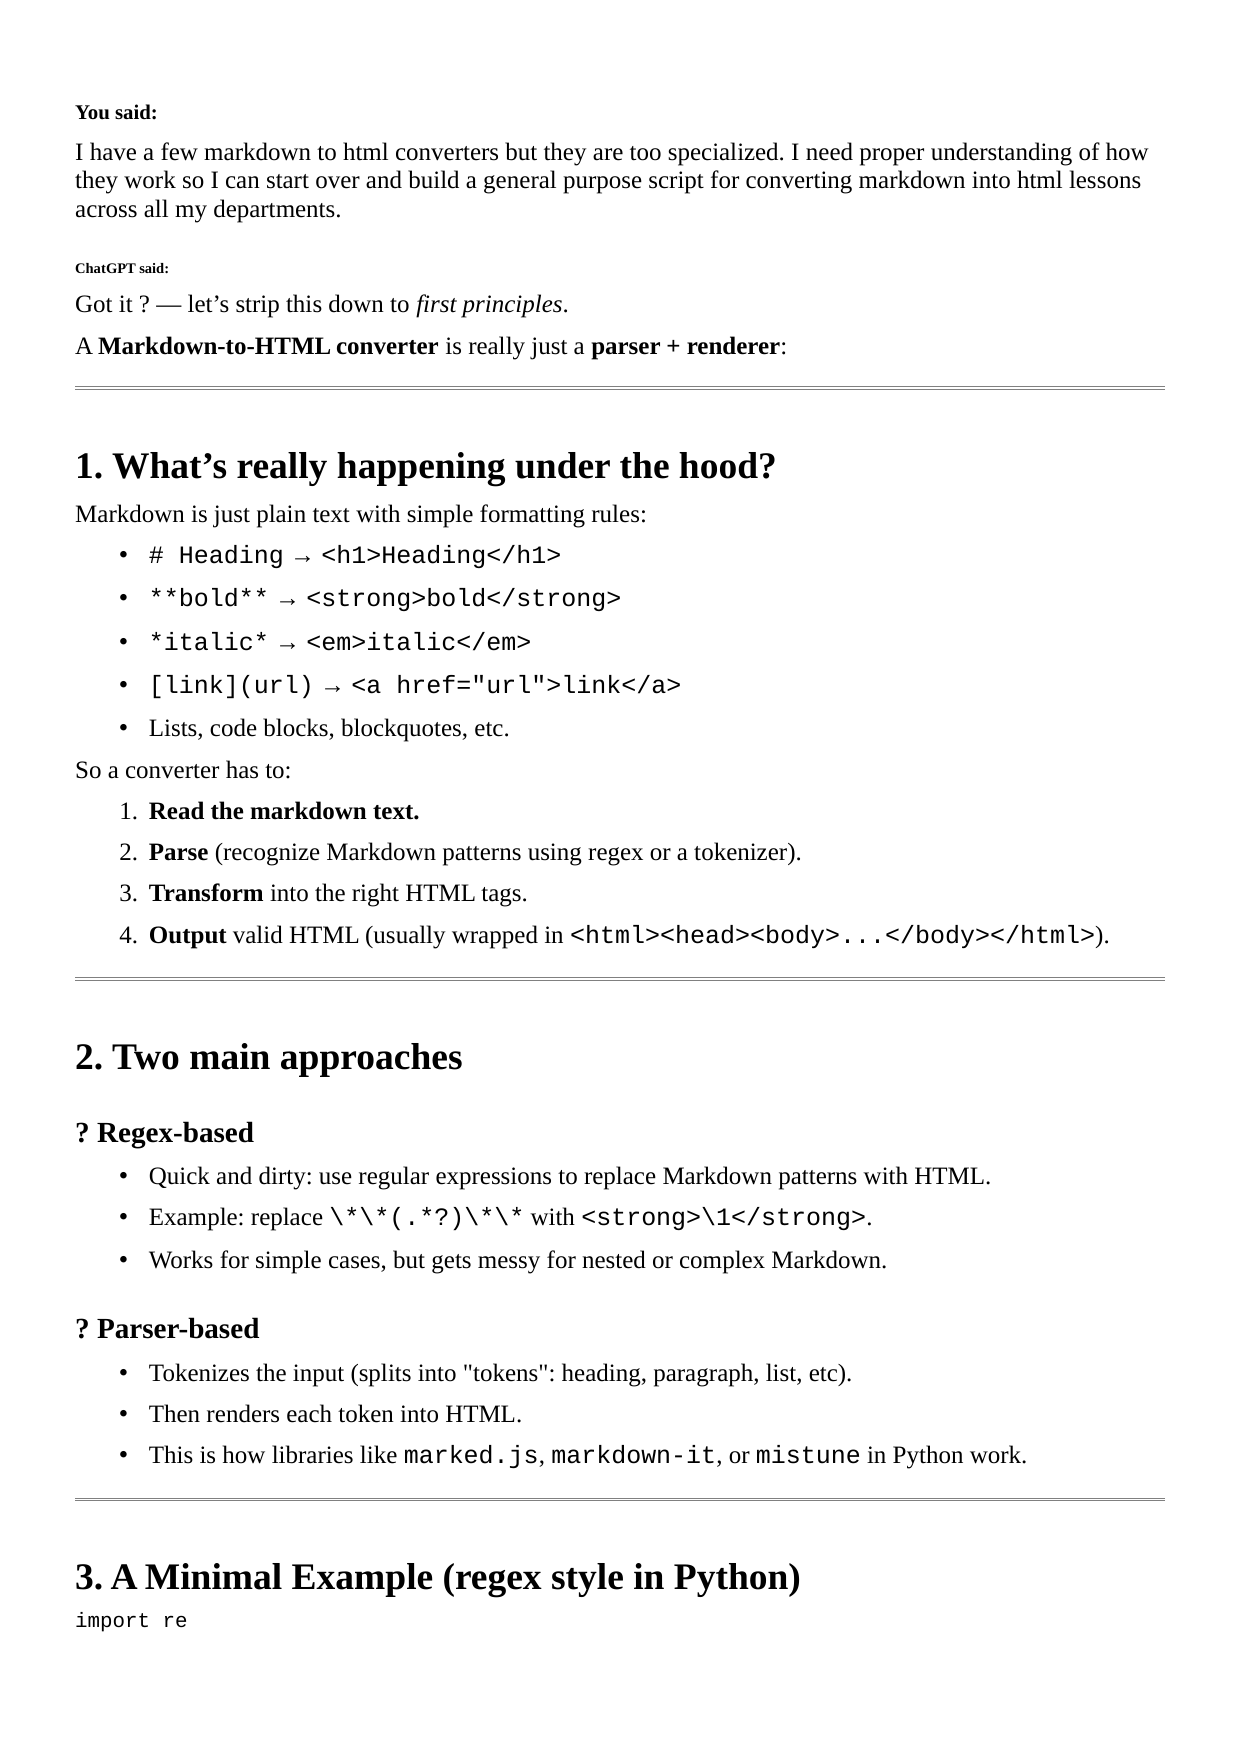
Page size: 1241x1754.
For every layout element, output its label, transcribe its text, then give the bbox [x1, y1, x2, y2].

list Parse (recognize Markdown patterns using regex or a tokenizer). [119, 837, 1165, 866]
text So a converter has to: [75, 755, 1165, 783]
list Read the markdown text. [119, 796, 1165, 825]
text I have a few markdown to html converters but they are too specialized. I need proper understanding of how they work so I can start over and build a general purpose script for converting markdown into html lessons across all my departments. [75, 137, 1165, 223]
list Tokenizes the input (splits into "tokens": heading, paragraph, list, etc). [119, 1358, 1165, 1386]
list Quick and dirty: use regular expressions to replace Markdown patterns with HTML. [119, 1161, 1165, 1189]
subtitle ChatGPT said: [75, 260, 1165, 277]
list **bold** → <strong>bold</strong> [119, 583, 1165, 614]
list *italic* → <em>italic</em> [119, 627, 1165, 658]
subtitle You said: [75, 100, 1165, 124]
text Markdown is just plain text with simple formatting rules: [75, 499, 1165, 528]
list Lists, code blocks, blockquotes, etc. [119, 713, 1165, 742]
list Example: replace \*\*(.*?)\*\* with <strong>\1</strong>. [119, 1202, 1165, 1233]
subtitle 1. What’s really happening under the hood? [75, 443, 1165, 486]
text import re [75, 1610, 1165, 1634]
list Then renders each token into HTML. [119, 1399, 1165, 1428]
list This is how libraries like marked.js, markdown-it, or mistune in Python work. [119, 1440, 1165, 1471]
text Got it ? — let’s strip this down to first principles. [75, 289, 1165, 318]
subtitle 2. Two main approaches [75, 1034, 1165, 1077]
list Output valid HTML (usually wrapped in <html><head><body>...</body></html>). [119, 920, 1165, 951]
list [link](url) → <a href="url">link</a> [119, 670, 1165, 701]
text A Markdown-to-HTML converter is really just a parser + renderer: [75, 331, 1165, 359]
list # Heading → <h1>Heading</h1> [119, 540, 1165, 571]
subtitle ? Parser-based [75, 1312, 1165, 1345]
list Works for simple cases, but gets messy for nested or complex Markdown. [119, 1245, 1165, 1274]
list Transform into the right HTML tags. [119, 878, 1165, 907]
subtitle ? Regex-based [75, 1115, 1165, 1148]
subtitle 3. A Minimal Example (regex style in Python) [75, 1555, 1165, 1598]
